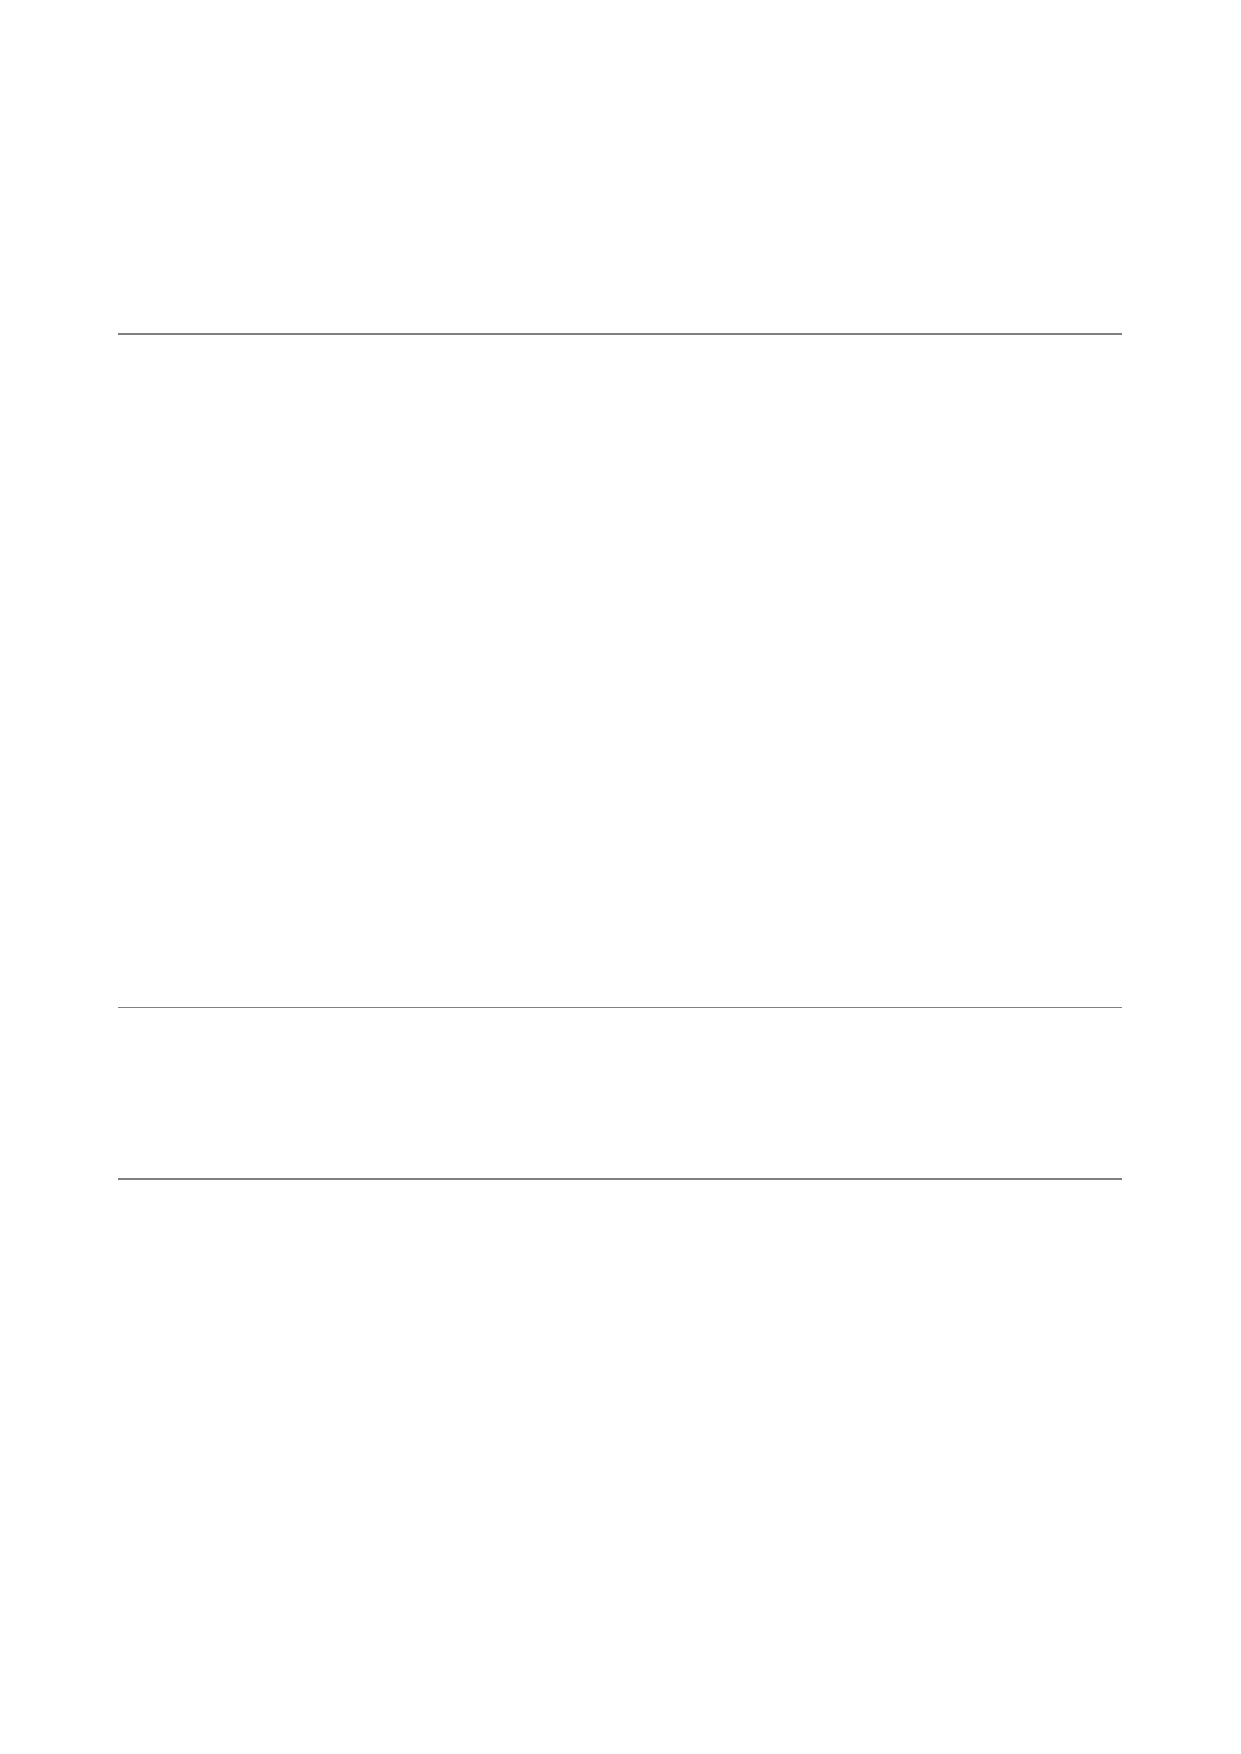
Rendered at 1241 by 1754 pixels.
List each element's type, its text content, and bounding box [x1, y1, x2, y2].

text try { [118, 1569, 1122, 1592]
list не «держит открытым» try..catch для будущих событий [162, 269, 1122, 300]
list описывает что случилось [162, 794, 1122, 823]
list ✅ try..catch ловит ошибки внутри этих функций [162, 490, 1122, 521]
text Примеры: [118, 1335, 1122, 1364]
list ❗ try..catch работает только синхронно [162, 540, 1122, 571]
text noSuchVar; [118, 1592, 1122, 1616]
text Этот объект: [118, 747, 1122, 776]
table_header name [418, 1383, 674, 1417]
subtitle Что такое «объект ошибки» [118, 611, 1122, 654]
list выполняет код по очереди [162, 221, 1122, 250]
text Потому что JavaScript: [118, 174, 1122, 202]
table_cell "SyntaxError" [418, 1452, 674, 1487]
text Пример: [118, 1521, 1122, 1550]
subtitle Почему так сделано [118, 118, 1122, 161]
table_cell "ReferenceError" [418, 1418, 674, 1452]
table_cell "TypeError" [418, 1487, 674, 1521]
subtitle Что лежит внутри err [118, 1057, 1122, 1104]
list передаётся в catch [162, 842, 1122, 873]
text } [118, 939, 1122, 963]
table_header Ситуация [118, 1383, 418, 1417]
text // err — это и есть объект ошибки [118, 916, 1122, 939]
subtitle 1️⃣ name — имя ошибки [118, 1229, 1122, 1275]
text catch (err) { [118, 892, 1122, 916]
text Это тип ошибки. [118, 1288, 1122, 1316]
text Когда в JavaScript что-то ломается, он не просто останавливается, а создаёт специальный объект. [118, 666, 1122, 728]
list ❌ try..catch НЕ ловит ошибки в setTimeout, setInterval, Promise [162, 440, 1122, 471]
subtitle Коротко, чтобы запомнить [118, 384, 1122, 427]
text Для всех стандартных ошибок JavaScript в нём есть минимум 2 главных свойства. [118, 1116, 1122, 1145]
table_cell Деление не на то [118, 1487, 418, 1521]
table_cell Переменная не существует [118, 1418, 418, 1452]
table_cell Ошибка синтаксиса [118, 1452, 418, 1487]
